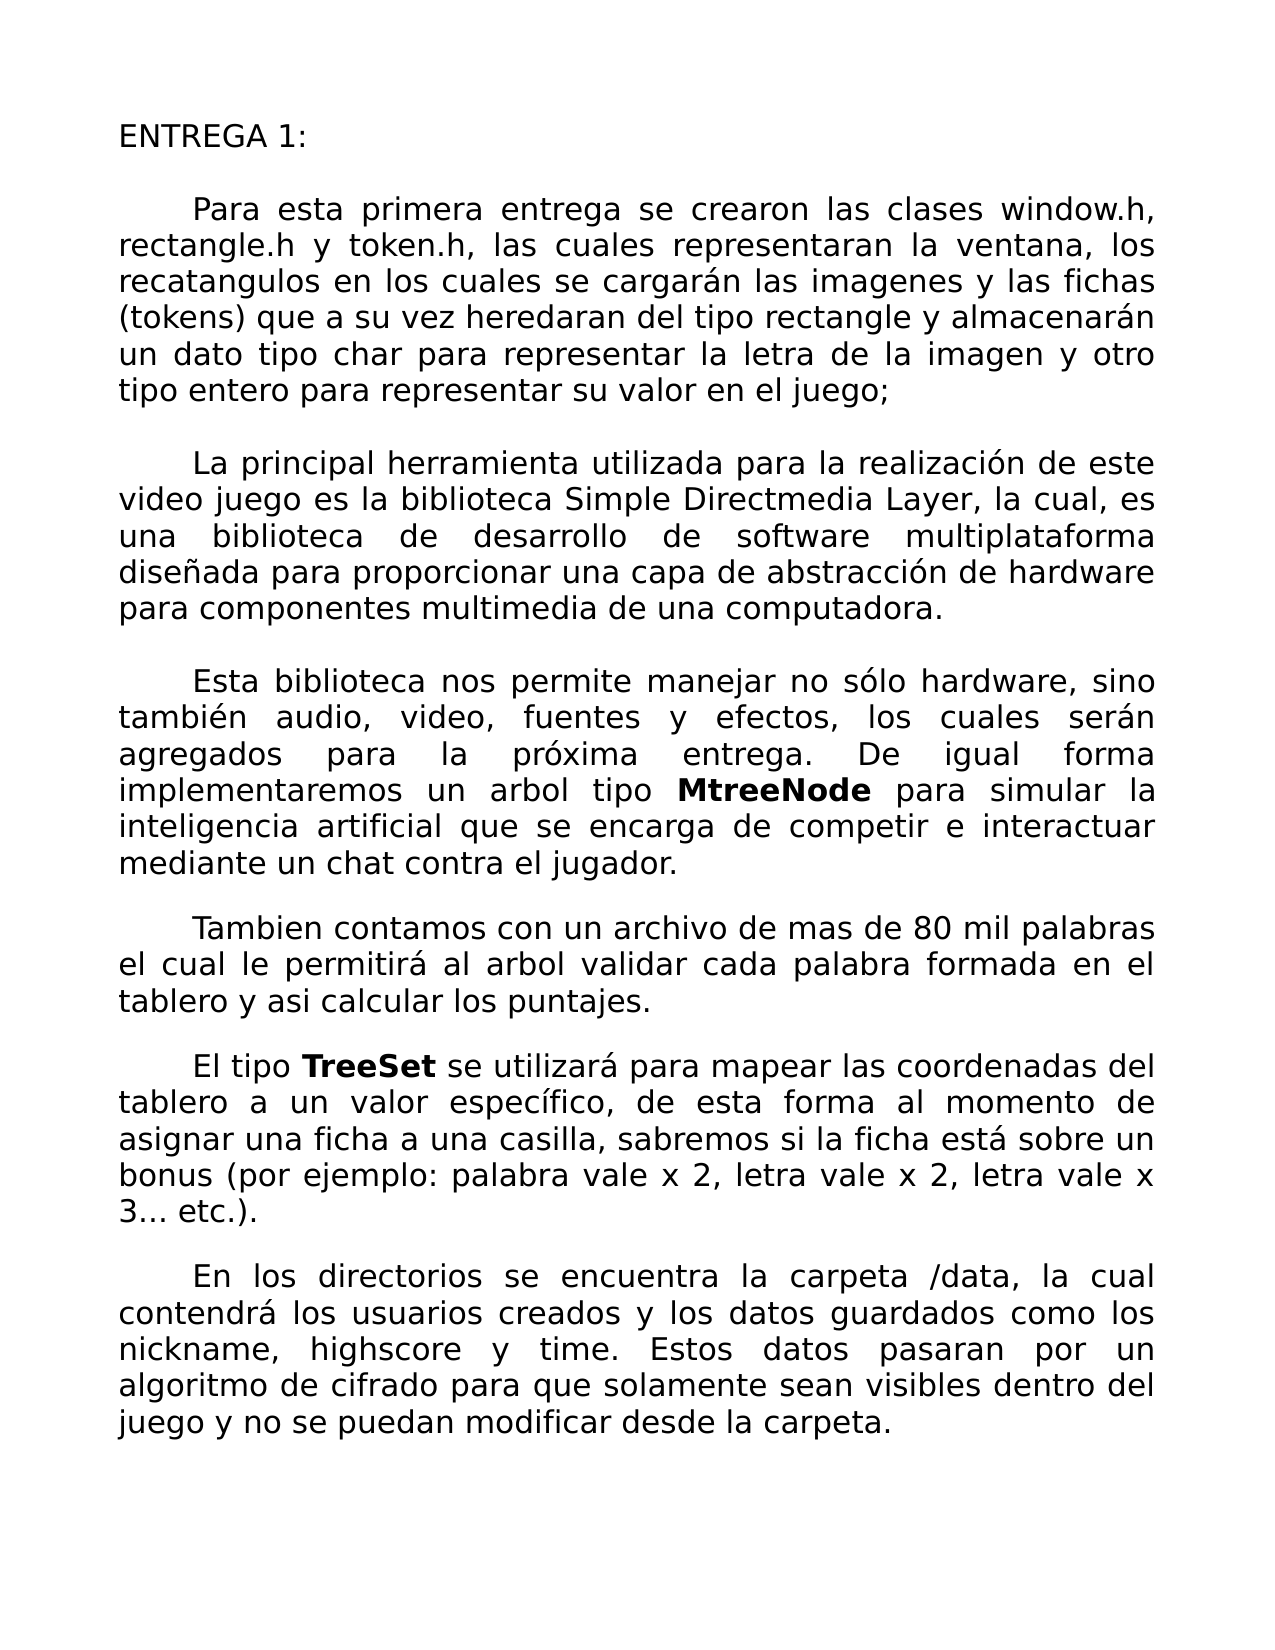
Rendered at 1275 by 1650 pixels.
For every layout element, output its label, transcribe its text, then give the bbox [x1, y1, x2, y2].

text En los directorios se encuentra la carpeta /data, la cual contendrá los usuarios creados y los datos guardados como los nickname, highscore y time. Estos datos pasaran por un algoritmo de cifrado para que solamente sean visibles dentro del juego y no se puedan modificar desde la carpeta. [118, 1259, 1157, 1440]
text ENTREGA 1: [118, 118, 1157, 154]
text La principal herramienta utilizada para la realización de este video juego es la biblioteca Simple Directmedia Layer, la cual, es una biblioteca de desarrollo de software multiplataforma diseñada para proporcionar una capa de abstracción de hardware para componentes multimedia de una computadora. [118, 445, 1157, 627]
text Esta biblioteca nos permite manejar no sólo hardware, sino también audio, video, fuentes y efectos, los cuales serán agregados para la próxima entrega. De igual forma implementaremos un arbol tipo MtreeNode para simular la inteligencia artificial que se encarga de competir e interactuar mediante un chat contra el jugador. [118, 663, 1157, 882]
text Para esta primera entrega se crearon las clases window.h, rectangle.h y token.h, las cuales representaran la ventana, los recatangulos en los cuales se cargarán las imagenes y las fichas (tokens) que a su vez heredaran del tipo rectangle y almacenarán un dato tipo char para representar la letra de la imagen y otro tipo entero para representar su valor en el juego; [118, 191, 1157, 409]
text El tipo TreeSet se utilizará para mapear las coordenadas del tablero a un valor específico, de esta forma al momento de asignar una ficha a una casilla, sabremos si la ficha está sobre un bonus (por ejemplo: palabra vale x 2, letra vale x 2, letra vale x 3... etc.). [118, 1048, 1157, 1230]
text Tambien contamos con un archivo de mas de 80 mil palabras el cual le permitirá al arbol validar cada palabra formada en el tablero y asi calcular los puntajes. [118, 910, 1157, 1019]
